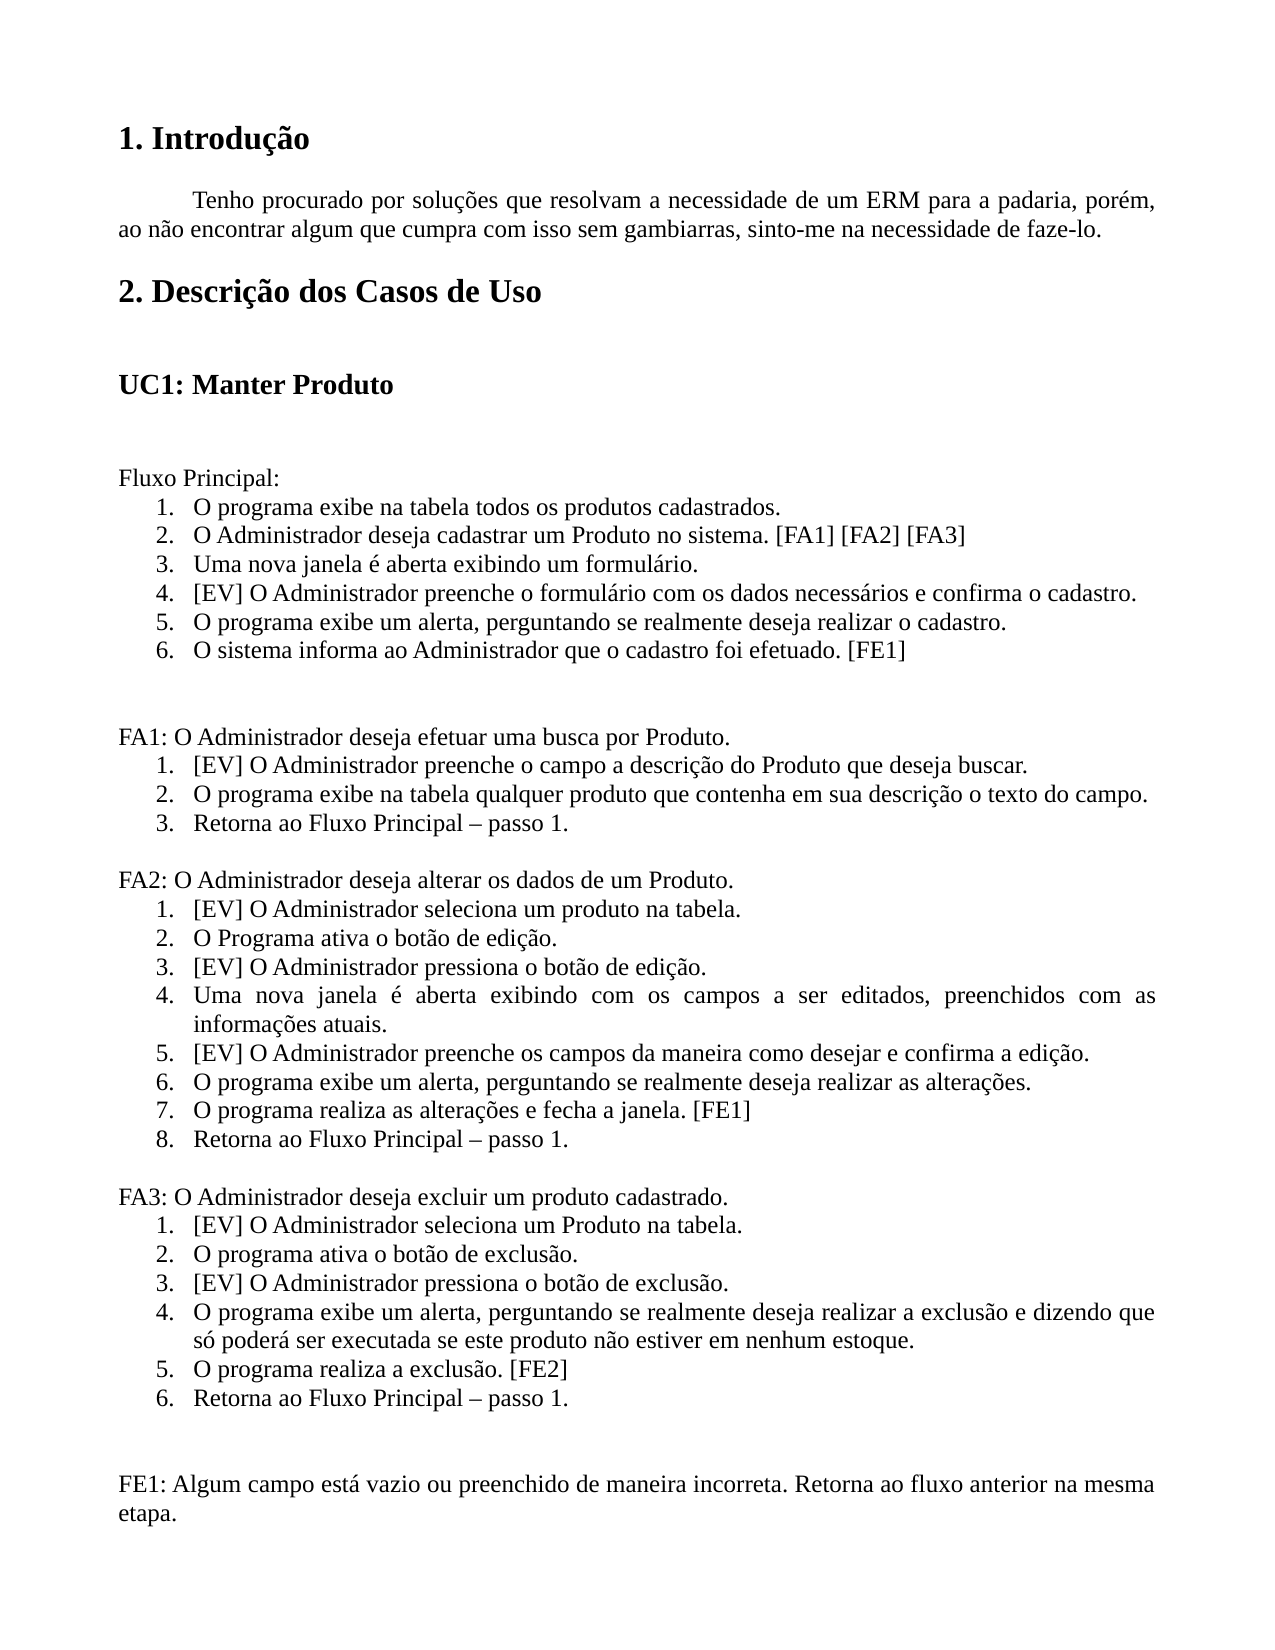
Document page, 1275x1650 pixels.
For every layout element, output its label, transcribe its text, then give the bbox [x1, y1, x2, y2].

list [EV] O Administrador seleciona um produto na tabela. [156, 894, 1157, 923]
list O sistema informa ao Administrador que o cadastro foi efetuado. [FE1] [156, 636, 1157, 664]
list [EV] O Administrador pressiona o botão de exclusão. [156, 1268, 1157, 1297]
list Retorna ao Fluxo Principal – passo 1. [156, 1383, 1157, 1412]
list [EV] O Administrador seleciona um Produto na tabela. [156, 1211, 1157, 1239]
text FA1: O Administrador deseja efetuar uma busca por Produto. [118, 722, 1157, 751]
list Retorna ao Fluxo Principal – passo 1. [156, 808, 1157, 837]
text UC1: Manter Produto [118, 367, 1157, 401]
text FA2: O Administrador deseja alterar os dados de um Produto. [118, 866, 1157, 894]
list O programa exibe um alerta, perguntando se realmente deseja realizar as alterações. [156, 1067, 1157, 1096]
list O programa exibe um alerta, perguntando se realmente deseja realizar a exclusão e dizendo que só poderá ser executada se este produto não estiver em nenhum estoque. [156, 1297, 1157, 1354]
list O programa realiza a exclusão. [FE2] [156, 1354, 1157, 1383]
list [EV] O Administrador preenche o campo a descrição do Produto que deseja buscar. [156, 751, 1157, 779]
list O Programa ativa o botão de edição. [156, 923, 1157, 952]
text Fluxo Principal: [118, 463, 1157, 492]
text FE1: Algum campo está vazio ou preenchido de maneira incorreta. Retorna ao fluxo anterior na mesma etapa. [118, 1469, 1157, 1527]
list Uma nova janela é aberta exibindo um formulário. [156, 549, 1157, 578]
list O Administrador deseja cadastrar um Produto no sistema. [FA1] [FA2] [FA3] [156, 521, 1157, 549]
list Uma nova janela é aberta exibindo com os campos a ser editados, preenchidos com as informações atuais. [156, 981, 1157, 1038]
list Retorna ao Fluxo Principal – passo 1. [156, 1124, 1157, 1153]
text 2. Descrição dos Casos de Uso [118, 271, 1157, 310]
list O programa exibe na tabela qualquer produto que contenha em sua descrição o texto do campo. [156, 779, 1157, 808]
list O programa realiza as alterações e fecha a janela. [FE1] [156, 1096, 1157, 1124]
list O programa exibe um alerta, perguntando se realmente deseja realizar o cadastro. [156, 607, 1157, 636]
list O programa exibe na tabela todos os produtos cadastrados. [156, 492, 1157, 521]
text FA3: O Administrador deseja excluir um produto cadastrado. [118, 1182, 1157, 1211]
list O programa ativa o botão de exclusão. [156, 1239, 1157, 1268]
text 1. Introdução [118, 118, 1157, 156]
list [EV] O Administrador pressiona o botão de edição. [156, 952, 1157, 981]
list [EV] O Administrador preenche os campos da maneira como desejar e confirma a edição. [156, 1038, 1157, 1067]
text Tenho procurado por soluções que resolvam a necessidade de um ERM para a padaria, porém, ao não encontrar algum que cumpra com isso sem gambiarras, sinto-me na necessidade de faze-lo. [118, 185, 1157, 243]
list [EV] O Administrador preenche o formulário com os dados necessários e confirma o cadastro. [156, 578, 1157, 607]
